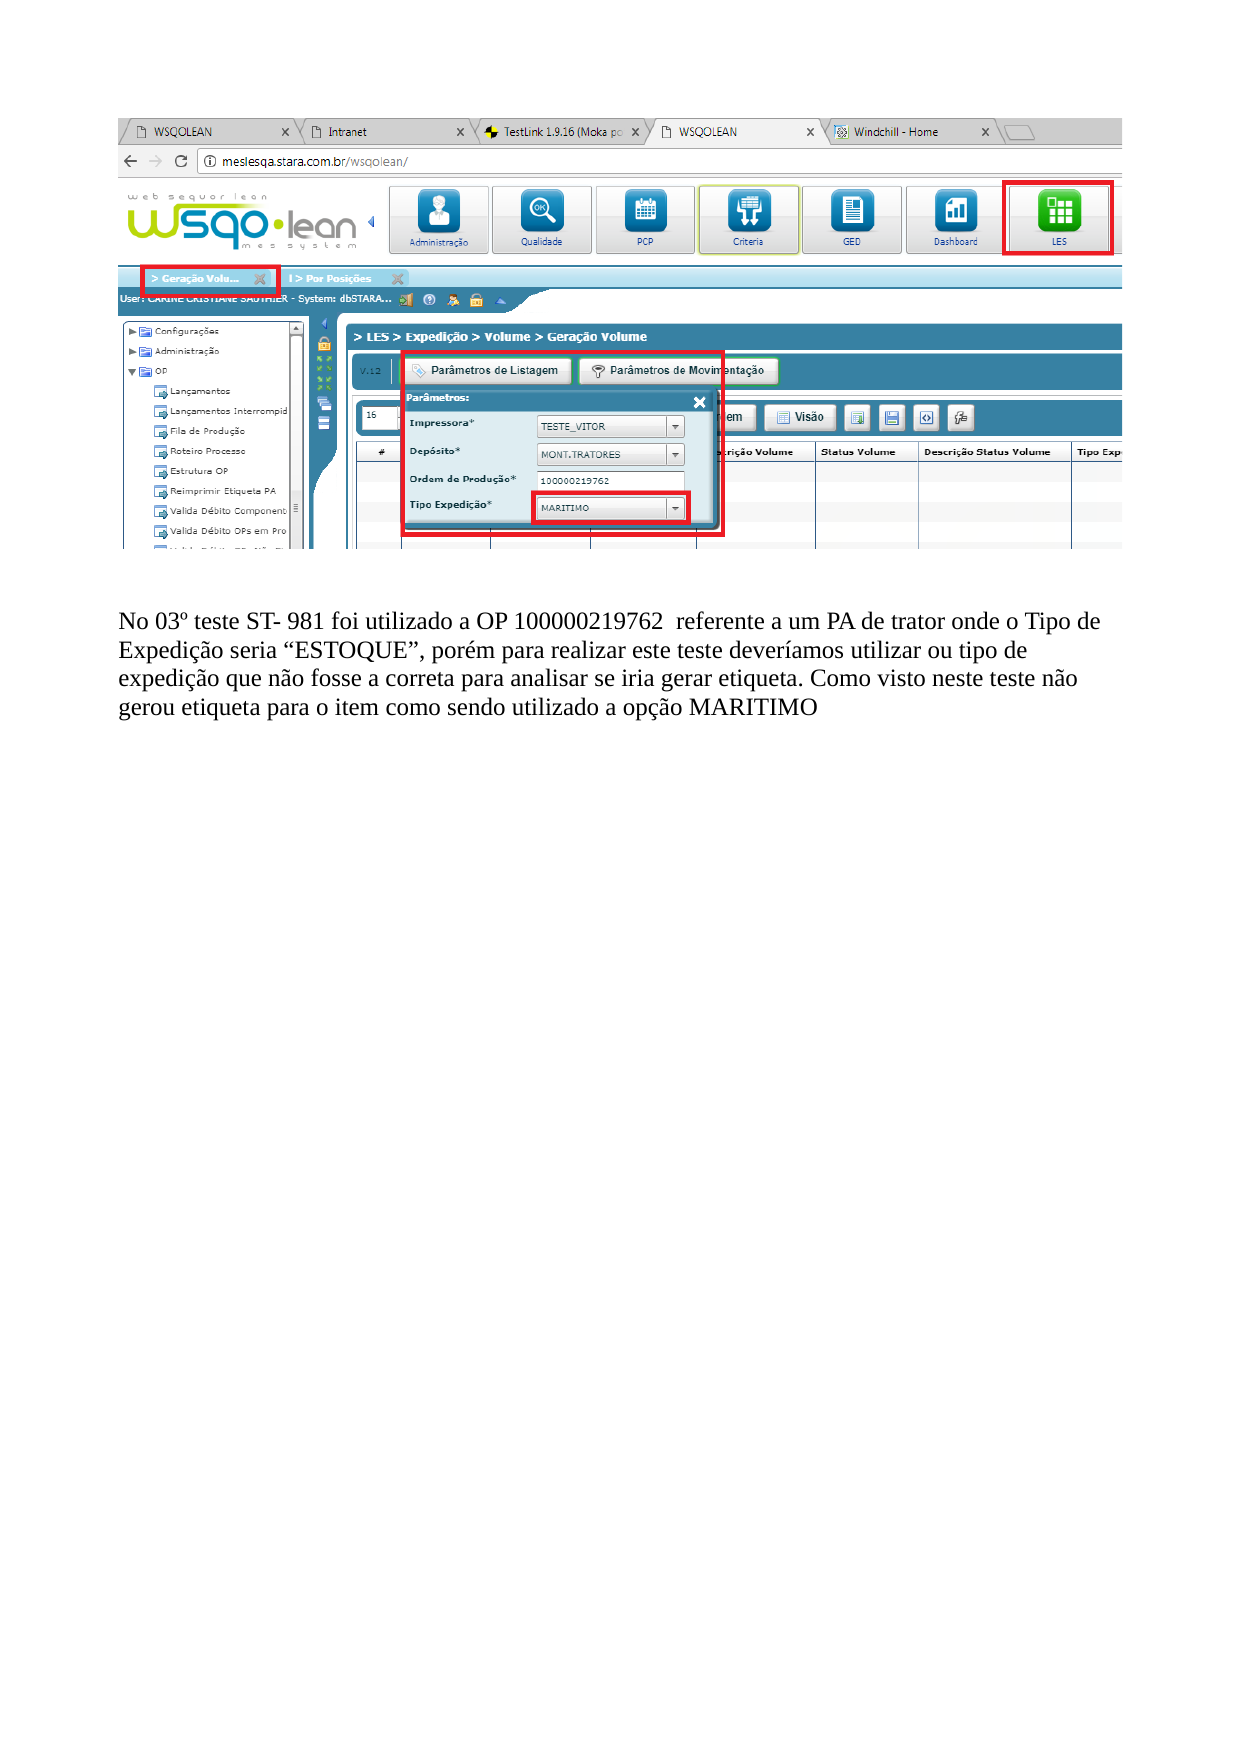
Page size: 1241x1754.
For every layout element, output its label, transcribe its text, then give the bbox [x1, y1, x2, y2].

text No 03º teste ST- 981 foi utilizado a OP 100000219762 referente a um PA de trator onde o Tipo de Expedição seria “ESTOQUE”, porém para realizar este teste deveríamos utilizar ou tipo de expedição que não fosse a correta para analisar se iria gerar etiqueta. Como visto neste teste não gerou etiqueta para o item como sendo utilizado a opção MARITIMO [118, 606, 1122, 721]
picture [118, 118, 1123, 549]
